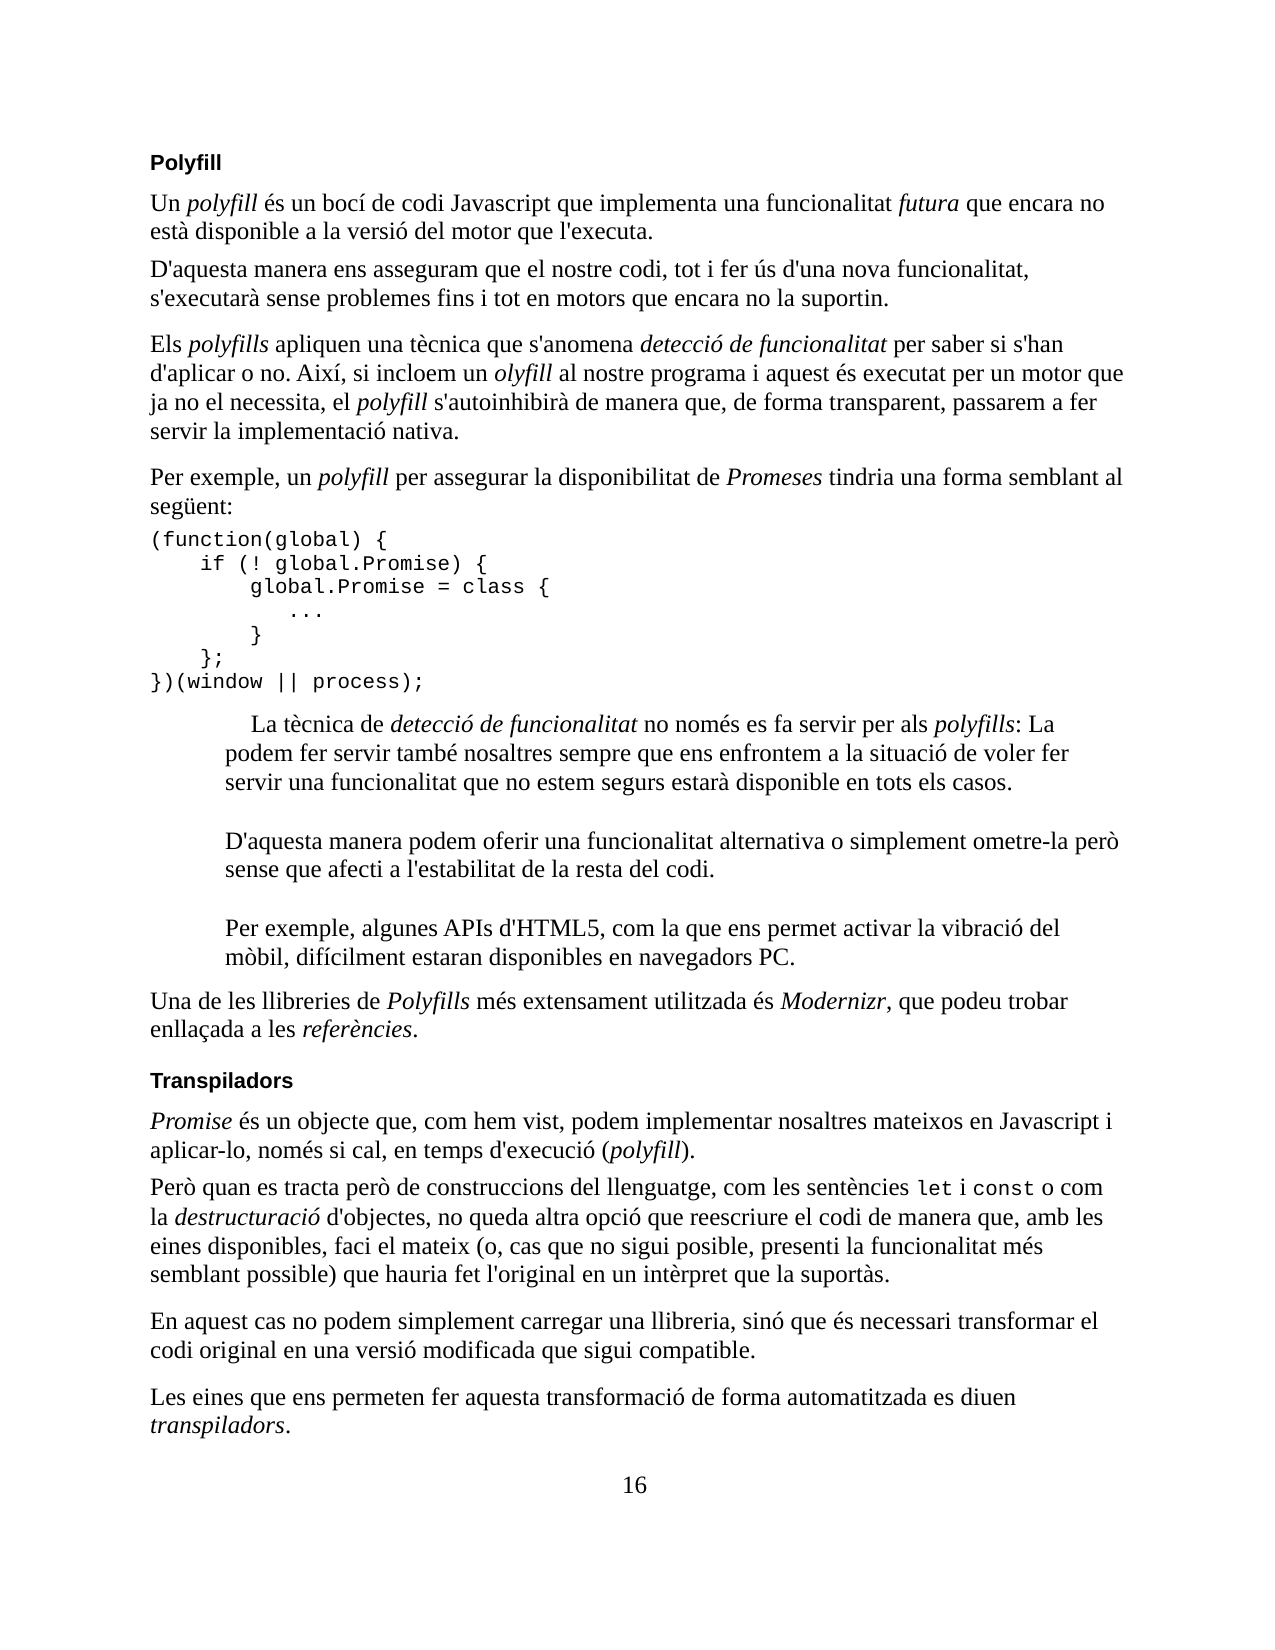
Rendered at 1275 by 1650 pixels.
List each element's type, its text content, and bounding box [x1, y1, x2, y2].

text (function(global) { [150, 529, 1125, 553]
text Una de les llibreries de Polyfills més extensament utilitzada és Modernizr, que podeu trobar enllaçada a les referències. [150, 986, 1125, 1043]
text Promise és un objecte que, com hem vist, podem implementar nosaltres mateixos en Javascript i aplicar-lo, només si cal, en temps d'execució (polyfill). [150, 1106, 1125, 1163]
text Les eines que ens permeten fer aquesta transformació de forma automatitzada es diuen transpiladors. [150, 1382, 1125, 1439]
text if (! global.Promise) { [150, 553, 1125, 576]
text Per exemple, un polyfill per assegurar la disponibilitat de Promeses tindria una forma semblant al següent: [150, 462, 1125, 520]
text }; [150, 647, 1125, 671]
text Els polyfills apliquen una tècnica que s'anomena detecció de funcionalitat per saber si s'han d'aplicar o no. Així, si incloem un olyfill al nostre programa i aquest és executat per un motor que ja no el necessita, el polyfill s'autoinhibirà de manera que, de forma transparent, passarem a fer servir la implementació nativa. [150, 329, 1125, 444]
subtitle Polyfill [150, 150, 1125, 175]
text Però quan es tracta però de construccions del llenguatge, com les sentències let i const o com la destructuració d'objectes, no queda altra opció que reescriure el codi de manera que, amb les eines disponibles, faci el mateix (o, cas que no sigui posible, presenti la funcionalitat més semblant possible) que hauria fet l'original en un intèrpret que la suportàs. [150, 1172, 1125, 1288]
text D'aquesta manera podem oferir una funcionalitat alternativa o simplement ometre-la però sense que afecti a l'estabilitat de la resta del codi. [225, 826, 1125, 883]
subtitle Transpiladors [150, 1068, 1125, 1093]
text D'aquesta manera ens asseguram que el nostre codi, tot i fer ús d'una nova funcionalitat, s'executarà sense problemes fins i tot en motors que encara no la suportin. [150, 254, 1125, 312]
text ... [150, 600, 1125, 623]
text Per exemple, algunes APIs d'HTML5, com la que ens permet activar la vibració del mòbil, difícilment estaran disponibles en navegadors PC. [225, 913, 1125, 971]
text })(window || process); [150, 671, 1125, 694]
text } [150, 623, 1125, 647]
text Un polyfill és un bocí de codi Javascript que implementa una funcionalitat futura que encara no està disponible a la versió del motor que l'executa. [150, 188, 1125, 245]
text En aquest cas no podem simplement carregar una llibreria, sinó que és necessari transformar el codi original en una versió modificada que sigui compatible. [150, 1306, 1125, 1364]
text global.Promise = class { [150, 576, 1125, 600]
text 📌 La tècnica de detecció de funcionalitat no només es fa servir per als polyfills: La podem fer servir també nosaltres sempre que ens enfrontem a la situació de voler fer servir una funcionalitat que no estem segurs estarà disponible en tots els casos. [225, 709, 1125, 796]
